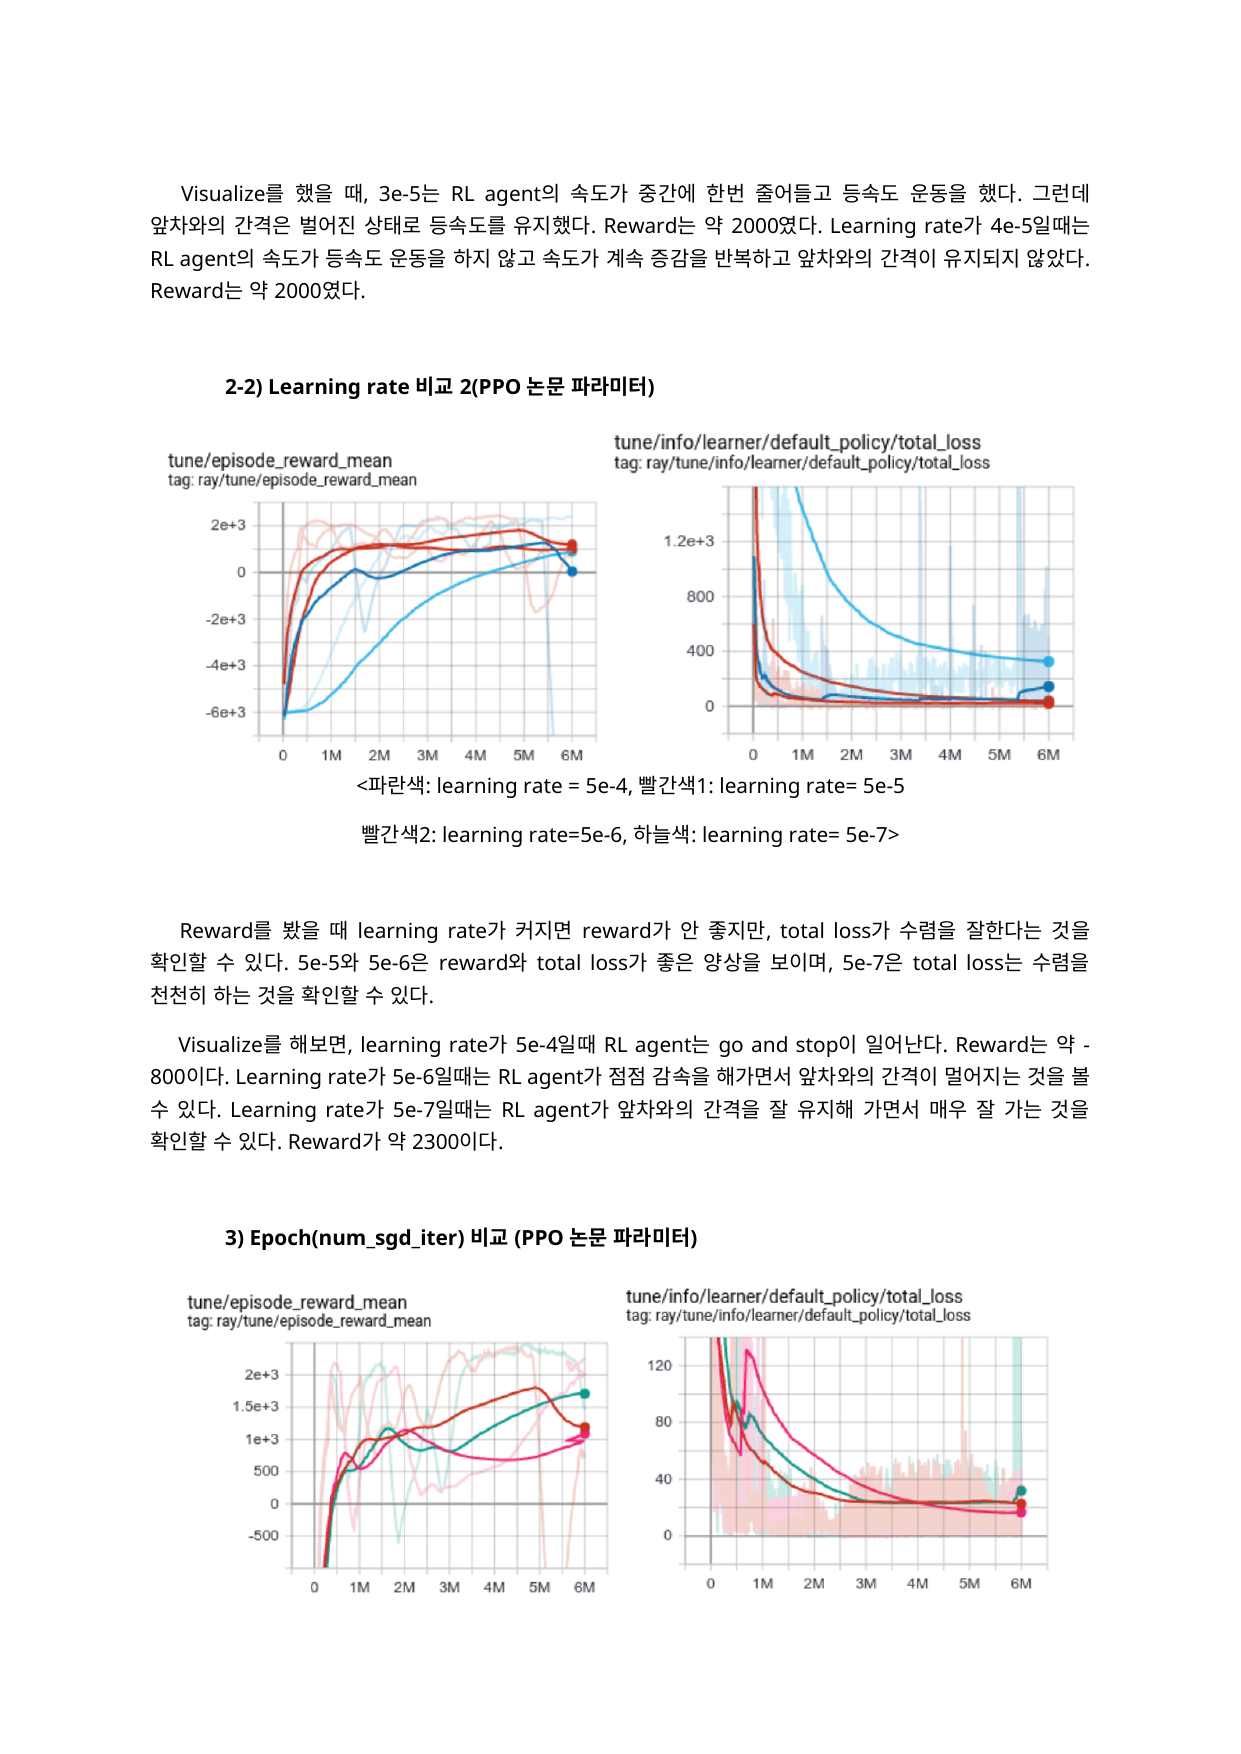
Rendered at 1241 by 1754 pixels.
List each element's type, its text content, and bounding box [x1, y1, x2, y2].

text <파란색: learning rate = 5e-4, 빨간색1: learning rate= 5e-5 [150, 419, 1090, 799]
text 빨간색2: learning rate=5e-6, 하늘색: learning rate= 5e-7> [150, 818, 1090, 848]
text Visualize를 했을 때, 3e-5는 RL agent의 속도가 중간에 한번 줄어들고 등속도 운동을 했다. 그런데 앞차와의 간격은 벌어진 상태로 등속도를 유지했다. Reward는 약 2000였다. Learning rate가 4e-5일때는 RL agent의 속도가 등속도 운동을 하지 않고 속도가 계속 증감을 반복하고 앞차와의 간격이 유지되지 않았다. Reward는 약 2000였다. [150, 177, 1090, 305]
text Reward를 봤을 때 learning rate가 커지면 reward가 안 좋지만, total loss가 수렴을 잘한다는 것을 확인할 수 있다. 5e-5와 5e-6은 reward와 total loss가 좋은 양상을 보이며, 5e-7은 total loss는 수렴을 천천히 하는 것을 확인할 수 있다. [150, 914, 1090, 1009]
text Visualize를 해보면, learning rate가 5e-4일때 RL agent는 go and stop이 일어난다. Reward는 약 -800이다. Learning rate가 5e-6일때는 RL agent가 점점 감속을 해가면서 앞차와의 간격이 멀어지는 것을 볼 수 있다. Learning rate가 5e-7일때는 RL agent가 앞차와의 간격을 잘 유지해 가면서 매우 잘 가는 것을 확인할 수 있다. Reward가 약 2300이다. [150, 1028, 1090, 1156]
text 3) Epoch(num_sgd_iter) 비교 (PPO 논문 파라미터) [150, 1221, 1090, 1252]
text 2-2) Learning rate 비교 2(PPO 논문 파라미터) [150, 371, 1090, 401]
